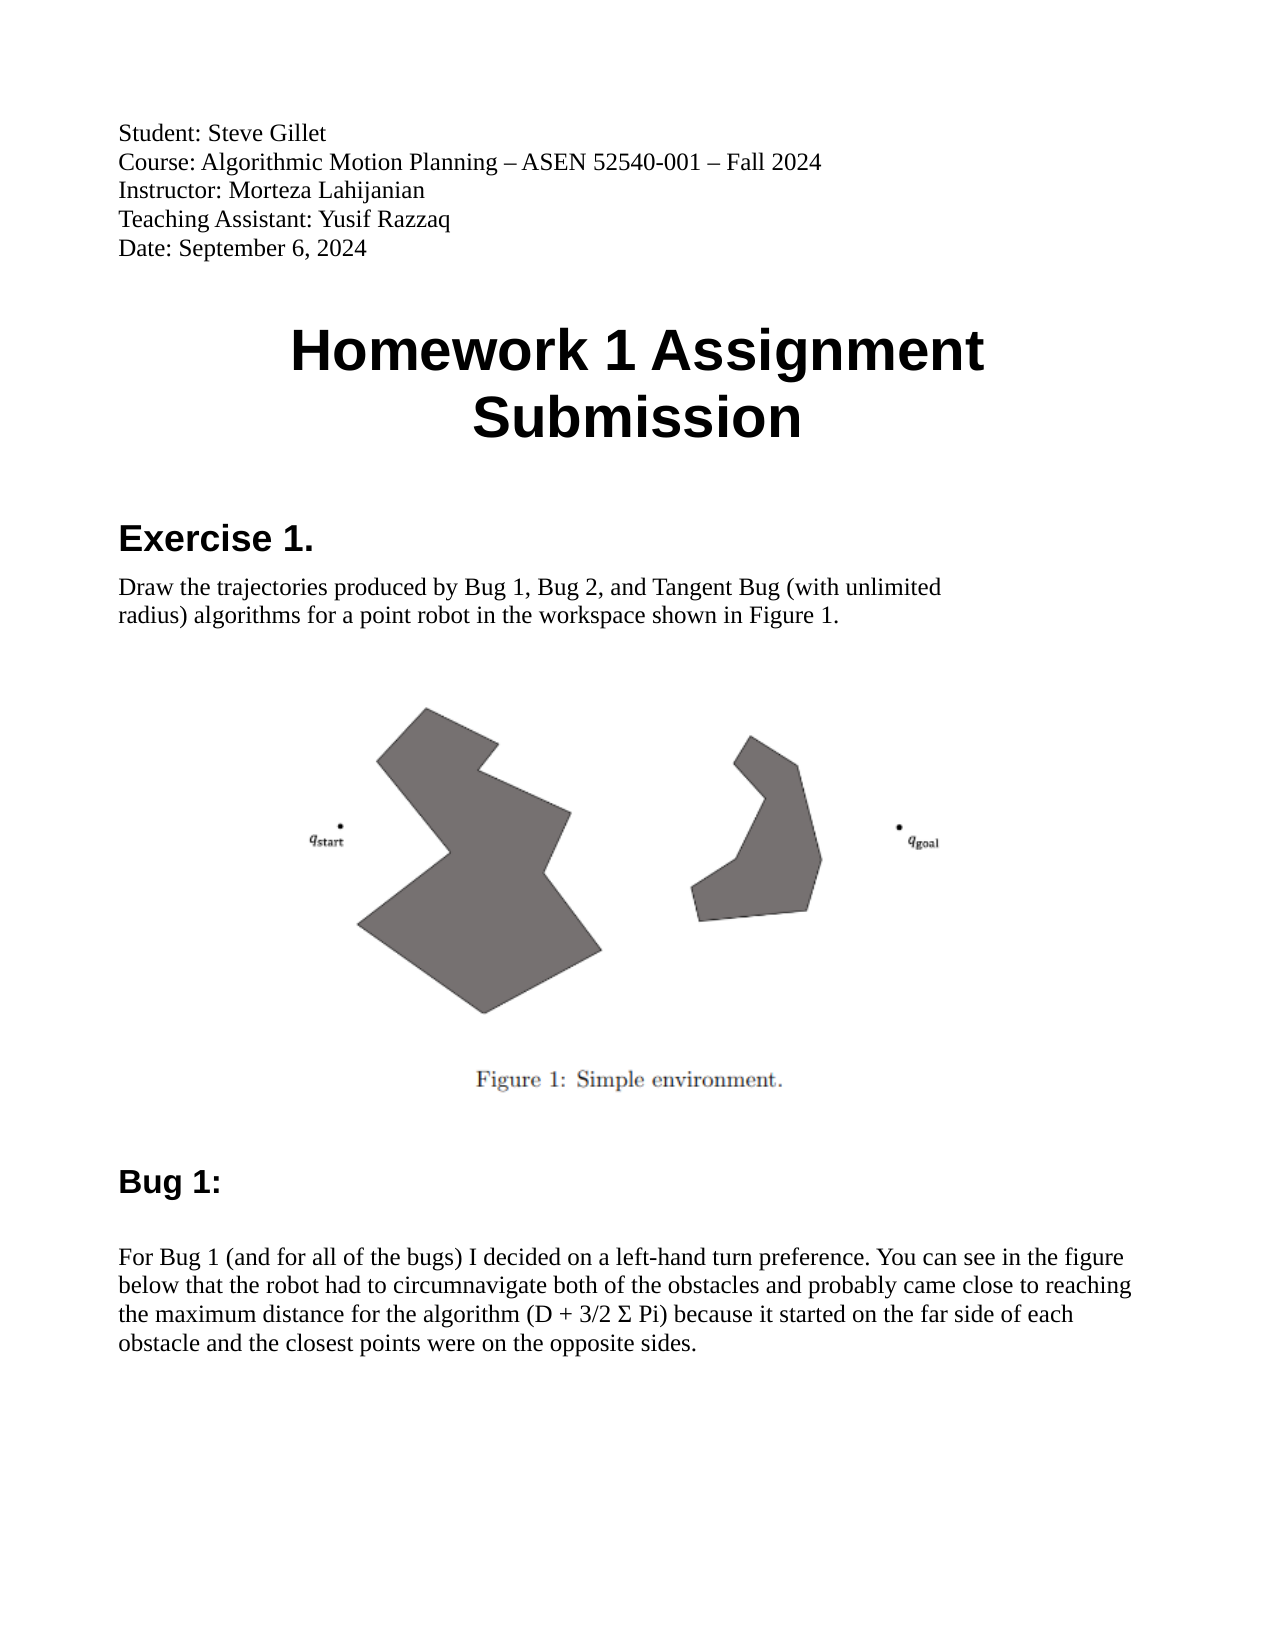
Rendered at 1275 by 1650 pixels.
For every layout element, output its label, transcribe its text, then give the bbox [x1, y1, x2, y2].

text Course: Algorithmic Motion Planning – ASEN 52540-001 – Fall 2024 [118, 147, 1157, 176]
text For Bug 1 (and for all of the bugs) I decided on a left-hand turn preference. You can see in the figure below that the robot had to circumnavigate both of the obstacles and probably came close to reaching the maximum distance for the algorithm (D + 3/2 Σ Pi) because it started on the far side of each obstacle and the closest points were on the opposite sides. [118, 1242, 1157, 1357]
subtitle Bug 1: [118, 1162, 1157, 1200]
text Teaching Assistant: Yusif Razzaq [118, 204, 1157, 233]
text Instructor: Morteza Lahijanian [118, 176, 1157, 204]
text Draw the trajectories produced by Bug 1, Bug 2, and Tangent Bug (with unlimited [118, 572, 1157, 600]
text Student: Steve Gillet [118, 118, 1157, 147]
text Date: September 6, 2024 [118, 233, 1157, 262]
text radius) algorithms for a point robot in the workspace shown in Figure 1. [118, 600, 1157, 629]
title Homework 1 Assignment Submission [118, 316, 1157, 450]
picture [137, 668, 1138, 1113]
subtitle Exercise 1. [118, 516, 1157, 559]
